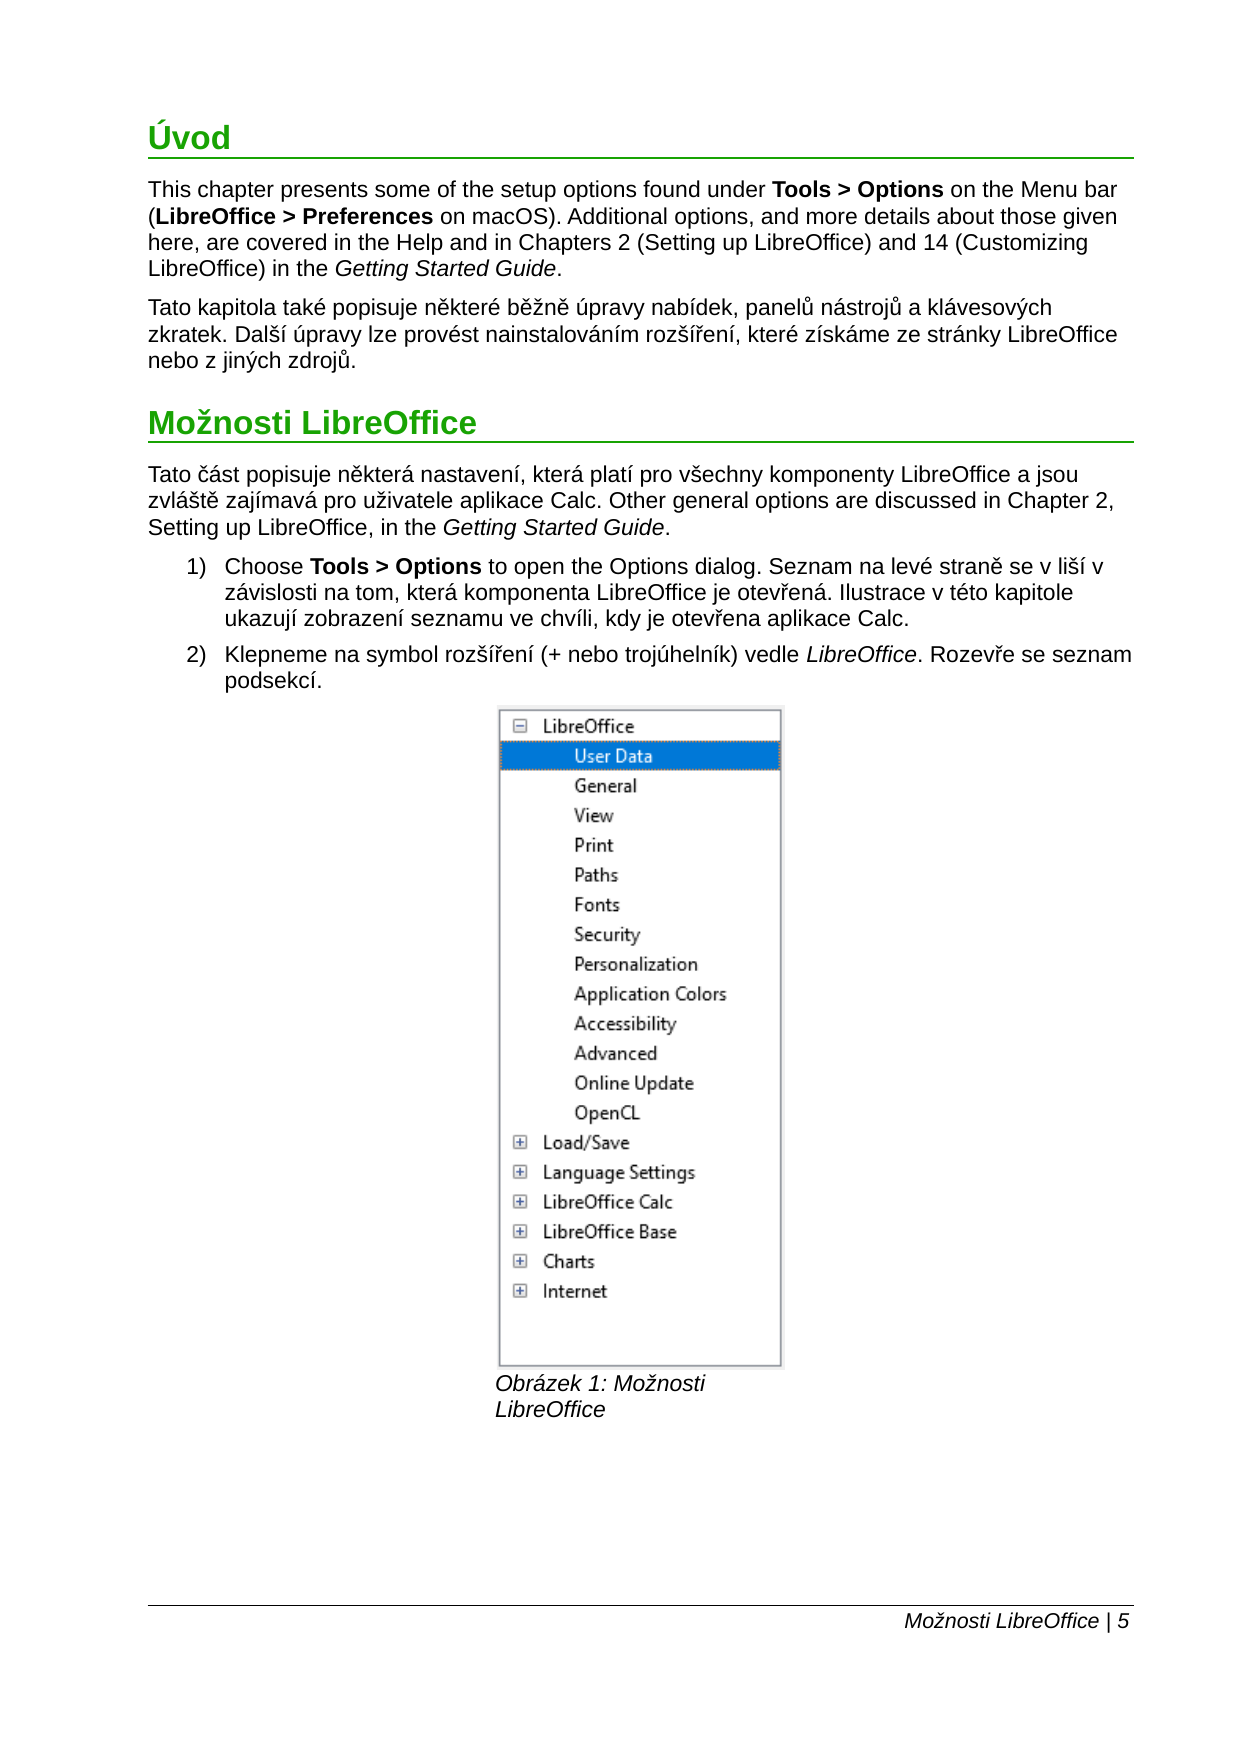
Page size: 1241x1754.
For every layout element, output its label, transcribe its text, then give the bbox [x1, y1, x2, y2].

text Obrázek 1: Možnosti LibreOffice [495, 705, 787, 1422]
text Tato kapitola také popisuje některé běžně úpravy nabídek, panelů nástrojů a klávesových zkratek. Další úpravy lze provést nainstalováním rozšíření, které získáme ze stránky LibreOffice nebo z jiných zdrojů. [148, 294, 1134, 373]
subtitle Možnosti LibreOffice [148, 403, 1134, 441]
picture [496, 705, 785, 1370]
subtitle Úvod [148, 118, 1134, 157]
list Choose Tools > Options to open the Options dialog. Seznam na levé straně se v liší v závislosti na tom, která komponenta LibreOffice je otevřená. Ilustrace v této kapitole ukazují zobrazení seznamu ve chvíli, kdy je otevřena aplikace Calc. [207, 553, 1134, 632]
list Tato část popisuje některá nastavení, která platí pro všechny komponenty LibreOffice a jsou zvláště zajímavá pro uživatele aplikace Calc. Other general options are discussed in Chapter 2, Setting up LibreOffice, in the Getting Started Guide. [148, 461, 1134, 540]
list Klepneme na symbol rozšíření (+ nebo trojúhelník) vedle LibreOffice. Rozevře se seznam podsekcí. [207, 641, 1134, 693]
text This chapter presents some of the setup options found under Tools > Options on the Menu bar (LibreOffice > Preferences on macOS). Additional options, and more details about those given here, are covered in the Help and in Chapters 2 (Setting up LibreOffice) and 14 (Customizing LibreOffice) in the Getting Started Guide. [148, 176, 1134, 282]
